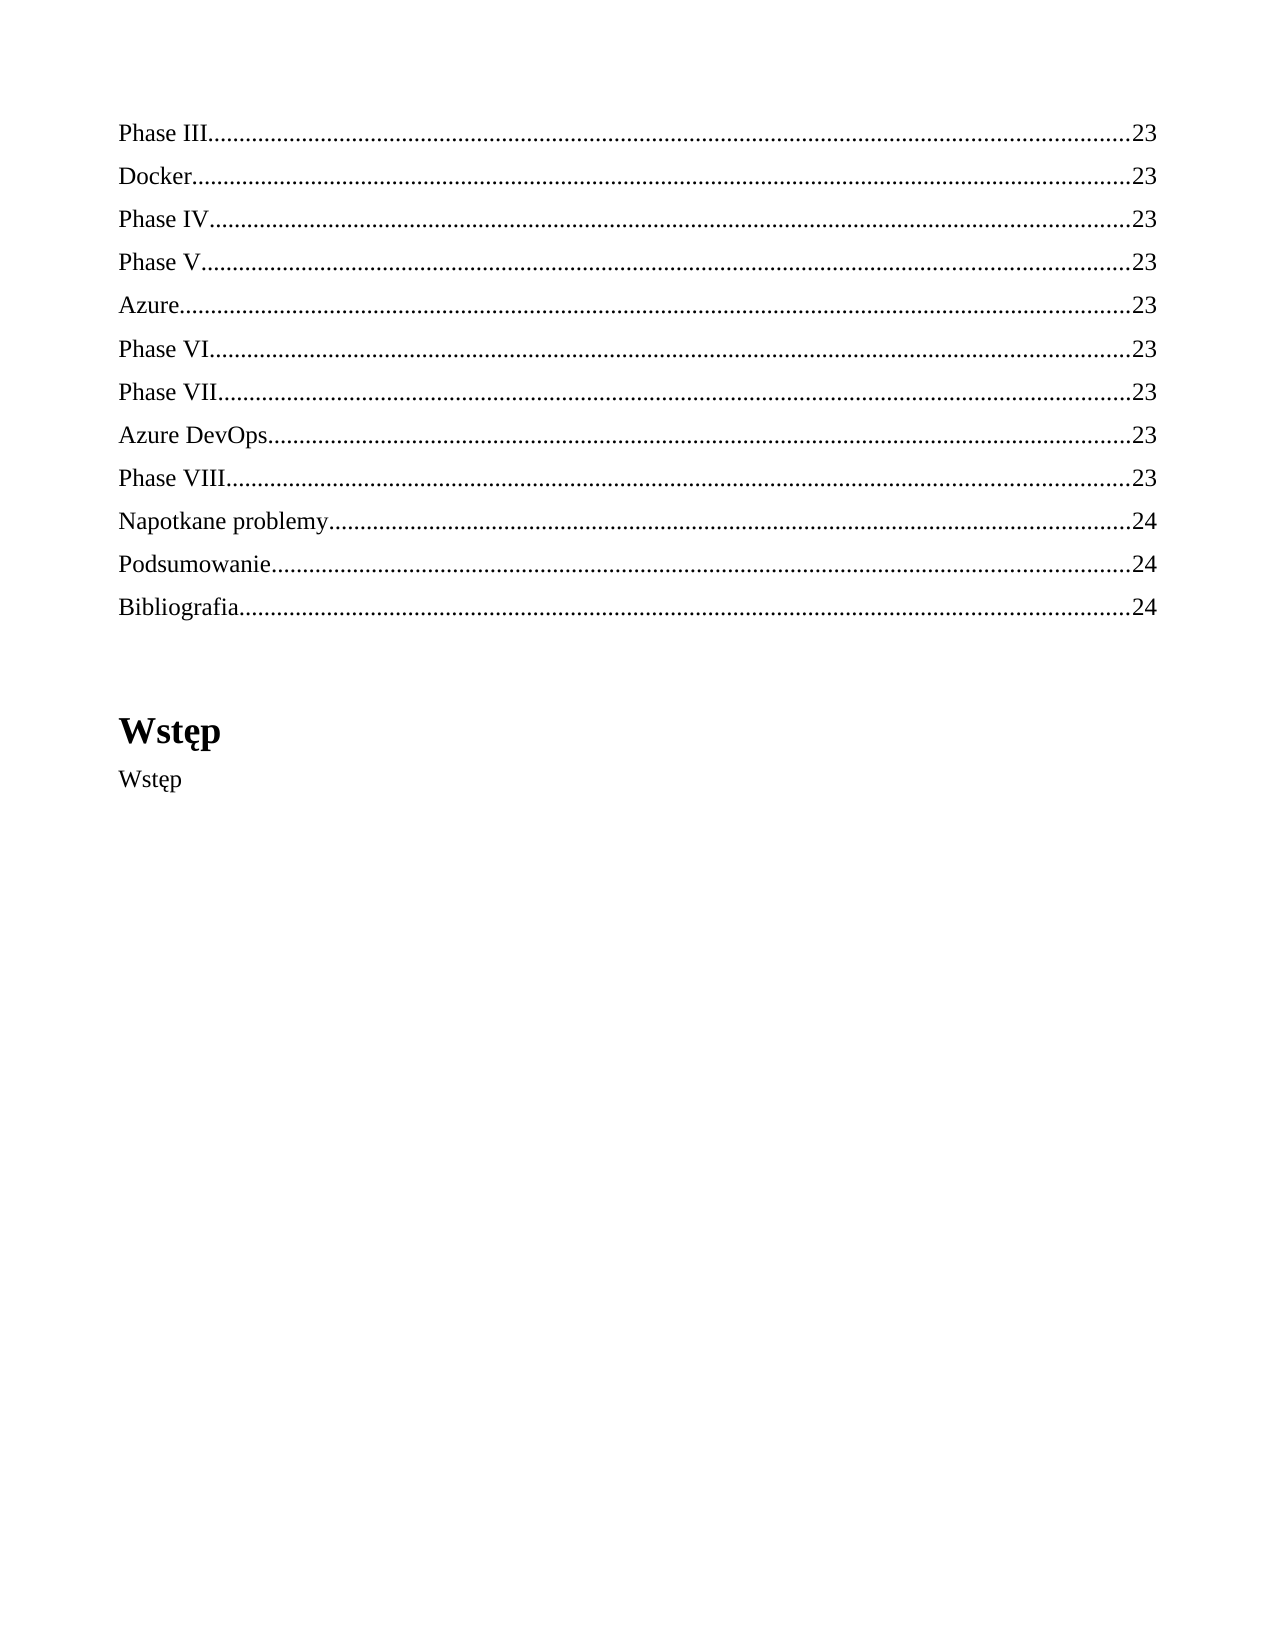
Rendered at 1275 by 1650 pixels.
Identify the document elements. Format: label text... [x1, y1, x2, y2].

text Phase VII 23 [118, 377, 1157, 406]
text Docker 23 [118, 161, 1157, 190]
text Wstęp [118, 764, 1157, 793]
text Phase III 23 [118, 118, 1157, 147]
text Azure 23 [118, 291, 1157, 319]
text Phase VIII 23 [118, 463, 1157, 492]
text Azure DevOps 23 [118, 420, 1157, 449]
text Podsumowanie 24 [118, 549, 1157, 578]
text Phase IV 23 [118, 204, 1157, 233]
text Phase V 23 [118, 247, 1157, 276]
text Phase VI 23 [118, 334, 1157, 362]
subtitle Wstęp [118, 708, 1157, 752]
text Napotkane problemy 24 [118, 506, 1157, 535]
text Bibliografia 24 [118, 592, 1157, 621]
